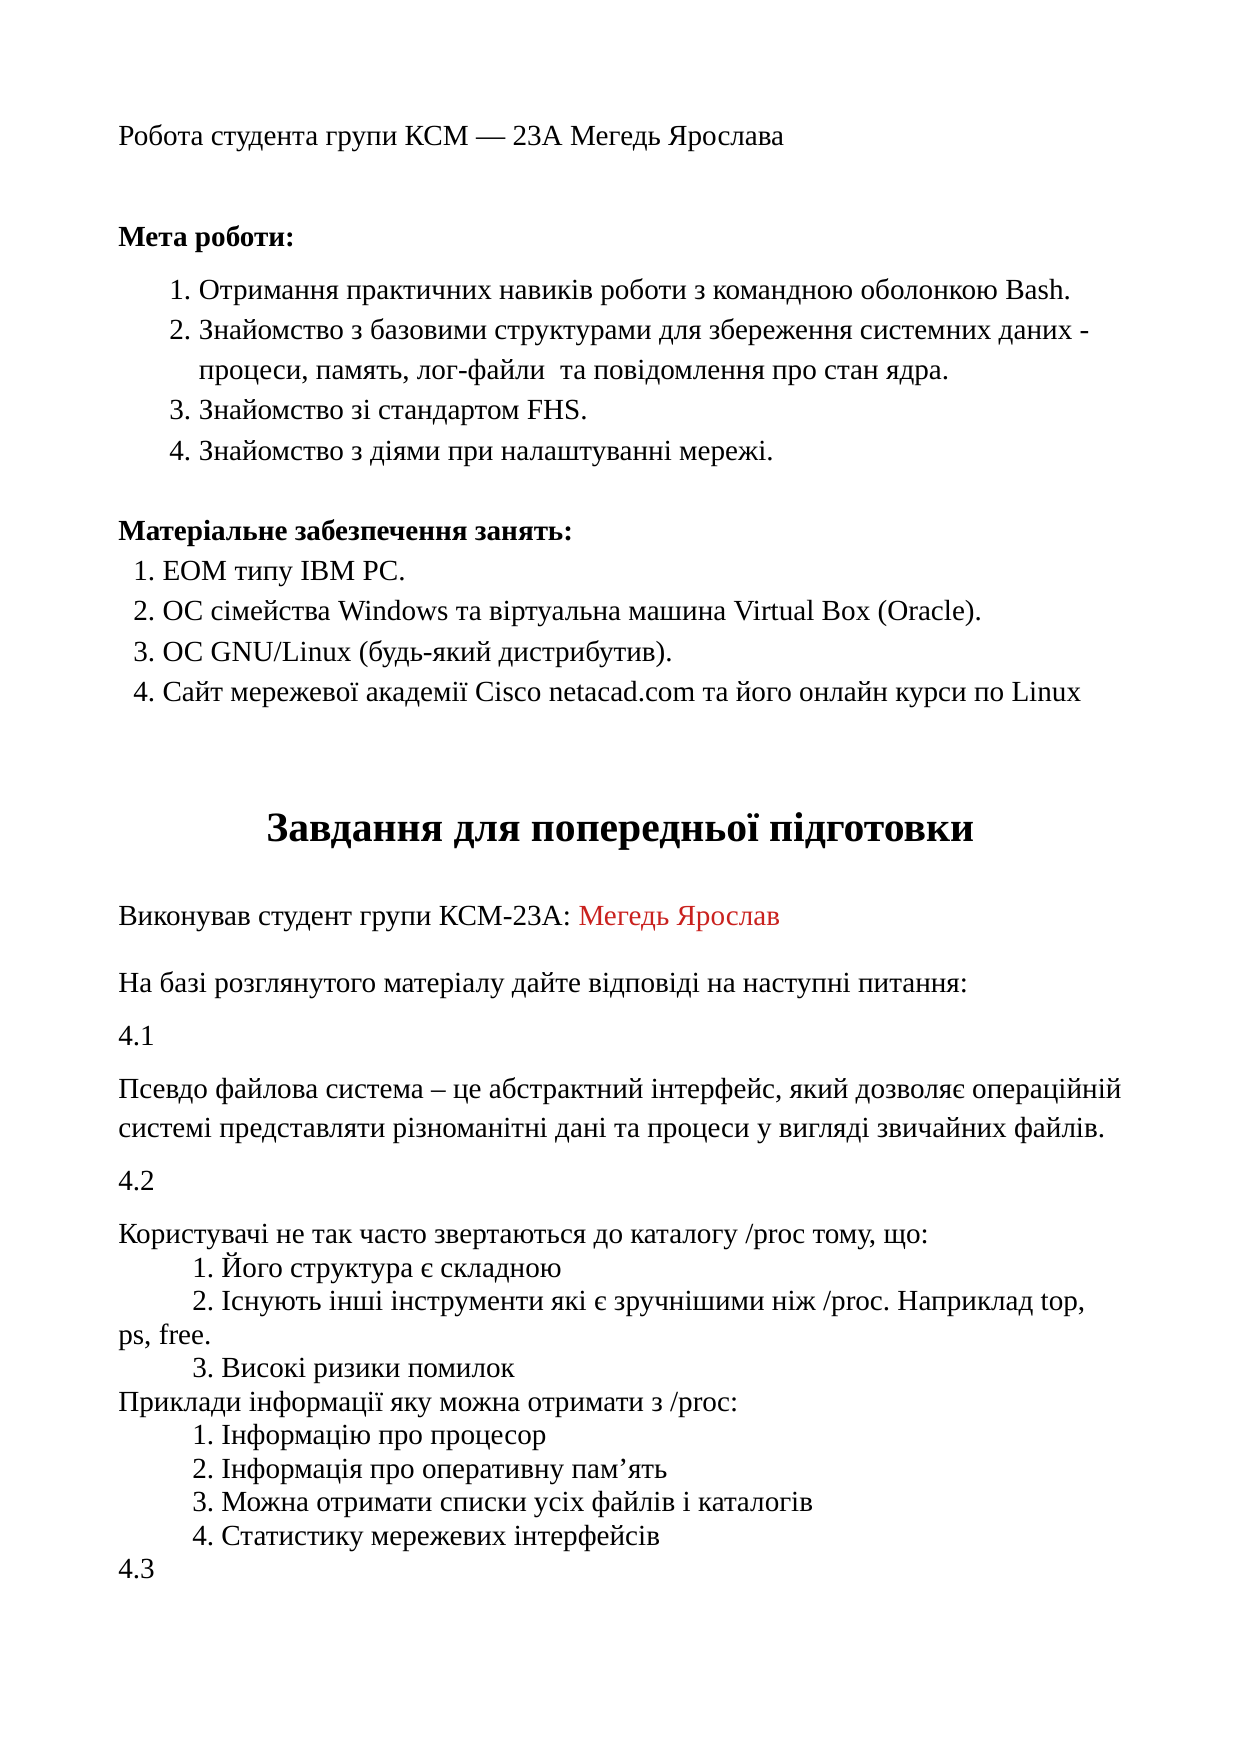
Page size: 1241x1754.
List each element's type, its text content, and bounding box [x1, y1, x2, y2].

text Користувачі не так часто звертаються до каталогу /proc тому, що: [118, 1216, 1122, 1250]
text Робота студента групи КСМ — 23А Мегедь Ярослава [118, 118, 1122, 152]
text 2. ОС сімейства Windows та віртуальна машина Virtual Box (Oracle). [133, 593, 1122, 627]
list Знайомство з діями при налаштуванні мережі. [169, 433, 1122, 466]
text 4.3 [118, 1552, 1122, 1585]
text 4.1 [118, 1018, 1122, 1052]
text 3. Можна отримати списки усіх файлів і каталогів [118, 1484, 1122, 1518]
text 1. Його структура є складною [118, 1250, 1122, 1283]
text Виконував студент групи КСМ-23А: Мегедь Ярослав [118, 898, 1122, 932]
list Знайомство з базовими структурами для збереження системних даних - процеси, память, лог-файли та повідомлення про стан ядра. [169, 312, 1122, 386]
list Знайомство зі стандартом FHS. [169, 392, 1122, 426]
text Матеріальне забезпечення занять: [118, 513, 1122, 547]
text Приклади інформації яку можна отримати з /proc: [118, 1384, 1122, 1417]
text 4. Статистику мережевих інтерфейсів [118, 1518, 1122, 1552]
text 3. Високі ризики помилок [118, 1350, 1122, 1384]
text 2. Інформація про оперативну пам’ять [118, 1451, 1122, 1484]
text 4.2 [118, 1163, 1122, 1197]
text На базі розглянутого матеріалу дайте відповіді на наступні питання: [118, 965, 1122, 999]
text 1. ЕОМ типу IBM PC. [133, 553, 1122, 587]
text 3. ОС GNU/Linux (будь-який дистрибутив). [133, 634, 1122, 667]
text Мета роботи: [118, 219, 1122, 252]
text 1. Інформацію про процесор [118, 1417, 1122, 1451]
text Псевдо файлова система – це абстрактний інтерфейс, який дозволяє операційній системі представляти різноманітні дані та процеси у вигляді звичайних файлів. [118, 1071, 1122, 1143]
text 2. Існують інші інструменти які є зручнішими ніж /proc. Наприклад top, ps, free. [118, 1283, 1122, 1350]
text 4. Сайт мережевої академії Cisco netacad.com та його онлайн курси по Linux [133, 674, 1122, 707]
text Завдання для попередньої підготовки [118, 802, 1122, 850]
list Отримання практичних навиків роботи з командною оболонкою Bash. [169, 272, 1122, 305]
